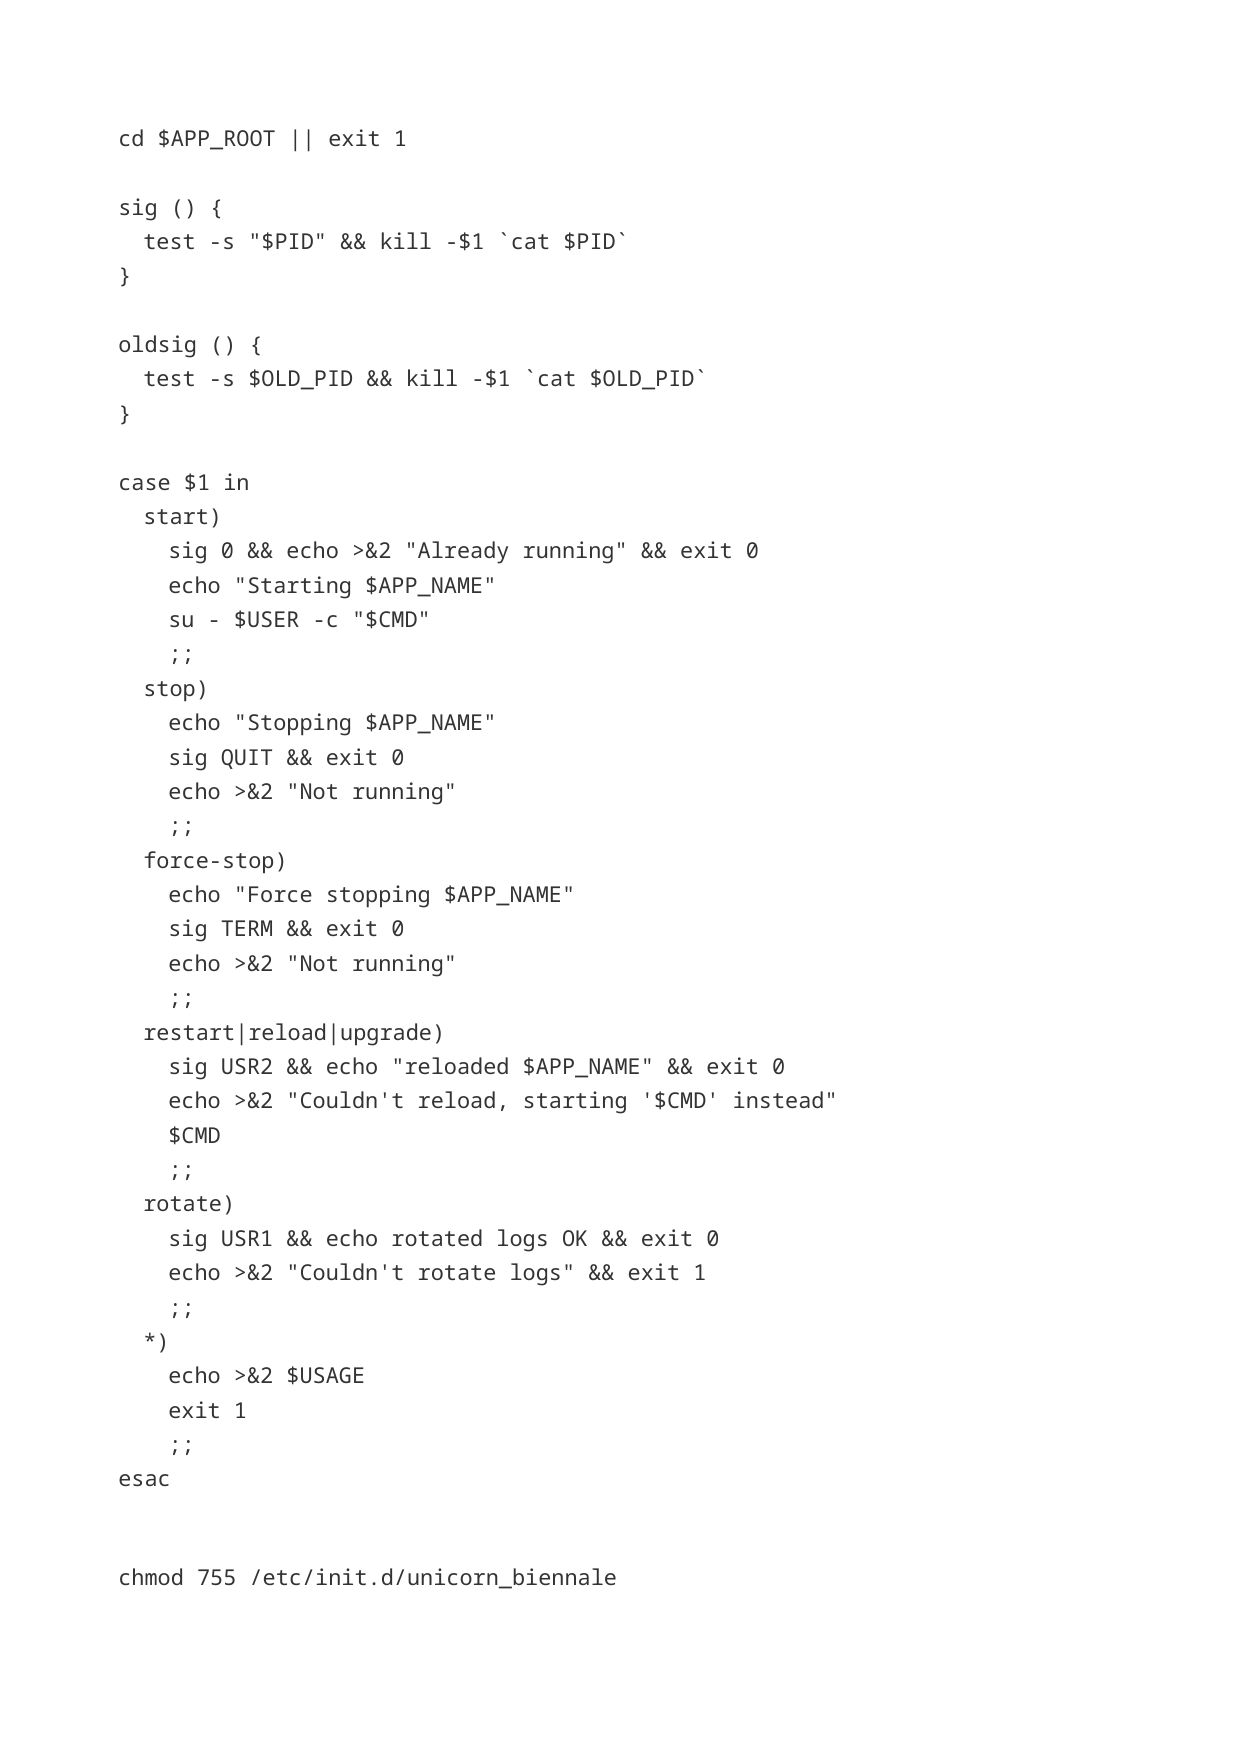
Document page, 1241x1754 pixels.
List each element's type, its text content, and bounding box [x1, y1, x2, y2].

text exit 1 [118, 1390, 1122, 1424]
text test -s "$PID" && kill -$1 `cat $PID` [118, 221, 1122, 256]
text } [118, 256, 1122, 290]
text $CMD [118, 1115, 1122, 1149]
text sig QUIT && exit 0 [118, 737, 1122, 771]
text *) [118, 1321, 1122, 1356]
text echo "Starting $APP_NAME" [118, 565, 1122, 599]
text test -s $OLD_PID && kill -$1 `cat $OLD_PID` [118, 359, 1122, 393]
text } [118, 393, 1122, 427]
text oldsig () { [118, 324, 1122, 359]
text echo >&2 "Not running" [118, 771, 1122, 806]
text echo "Force stopping $APP_NAME" [118, 874, 1122, 909]
text echo >&2 "Couldn't rotate logs" && exit 1 [118, 1252, 1122, 1287]
text ;; [118, 1149, 1122, 1184]
text esac [118, 1459, 1122, 1493]
text force-stop) [118, 840, 1122, 874]
text echo >&2 "Couldn't reload, starting '$CMD' instead" [118, 1081, 1122, 1115]
text cd $APP_ROOT || exit 1 [118, 118, 1122, 152]
text ;; [118, 1287, 1122, 1321]
text chmod 755 /etc/init.d/unicorn_biennale [118, 1559, 1122, 1592]
text echo "Stopping $APP_NAME" [118, 702, 1122, 737]
text su - $USER -c "$CMD" [118, 599, 1122, 634]
text sig TERM && exit 0 [118, 909, 1122, 943]
text restart|reload|upgrade) [118, 1012, 1122, 1046]
text sig USR1 && echo rotated logs OK && exit 0 [118, 1218, 1122, 1252]
text ;; [118, 806, 1122, 840]
text echo >&2 "Not running" [118, 943, 1122, 977]
text rotate) [118, 1184, 1122, 1218]
text start) [118, 496, 1122, 531]
text ;; [118, 634, 1122, 668]
text echo >&2 $USAGE [118, 1356, 1122, 1390]
text case $1 in [118, 462, 1122, 496]
text ;; [118, 977, 1122, 1012]
text sig () { [118, 187, 1122, 221]
text sig USR2 && echo "reloaded $APP_NAME" && exit 0 [118, 1046, 1122, 1081]
text stop) [118, 668, 1122, 702]
text ;; [118, 1424, 1122, 1459]
text sig 0 && echo >&2 "Already running" && exit 0 [118, 531, 1122, 565]
